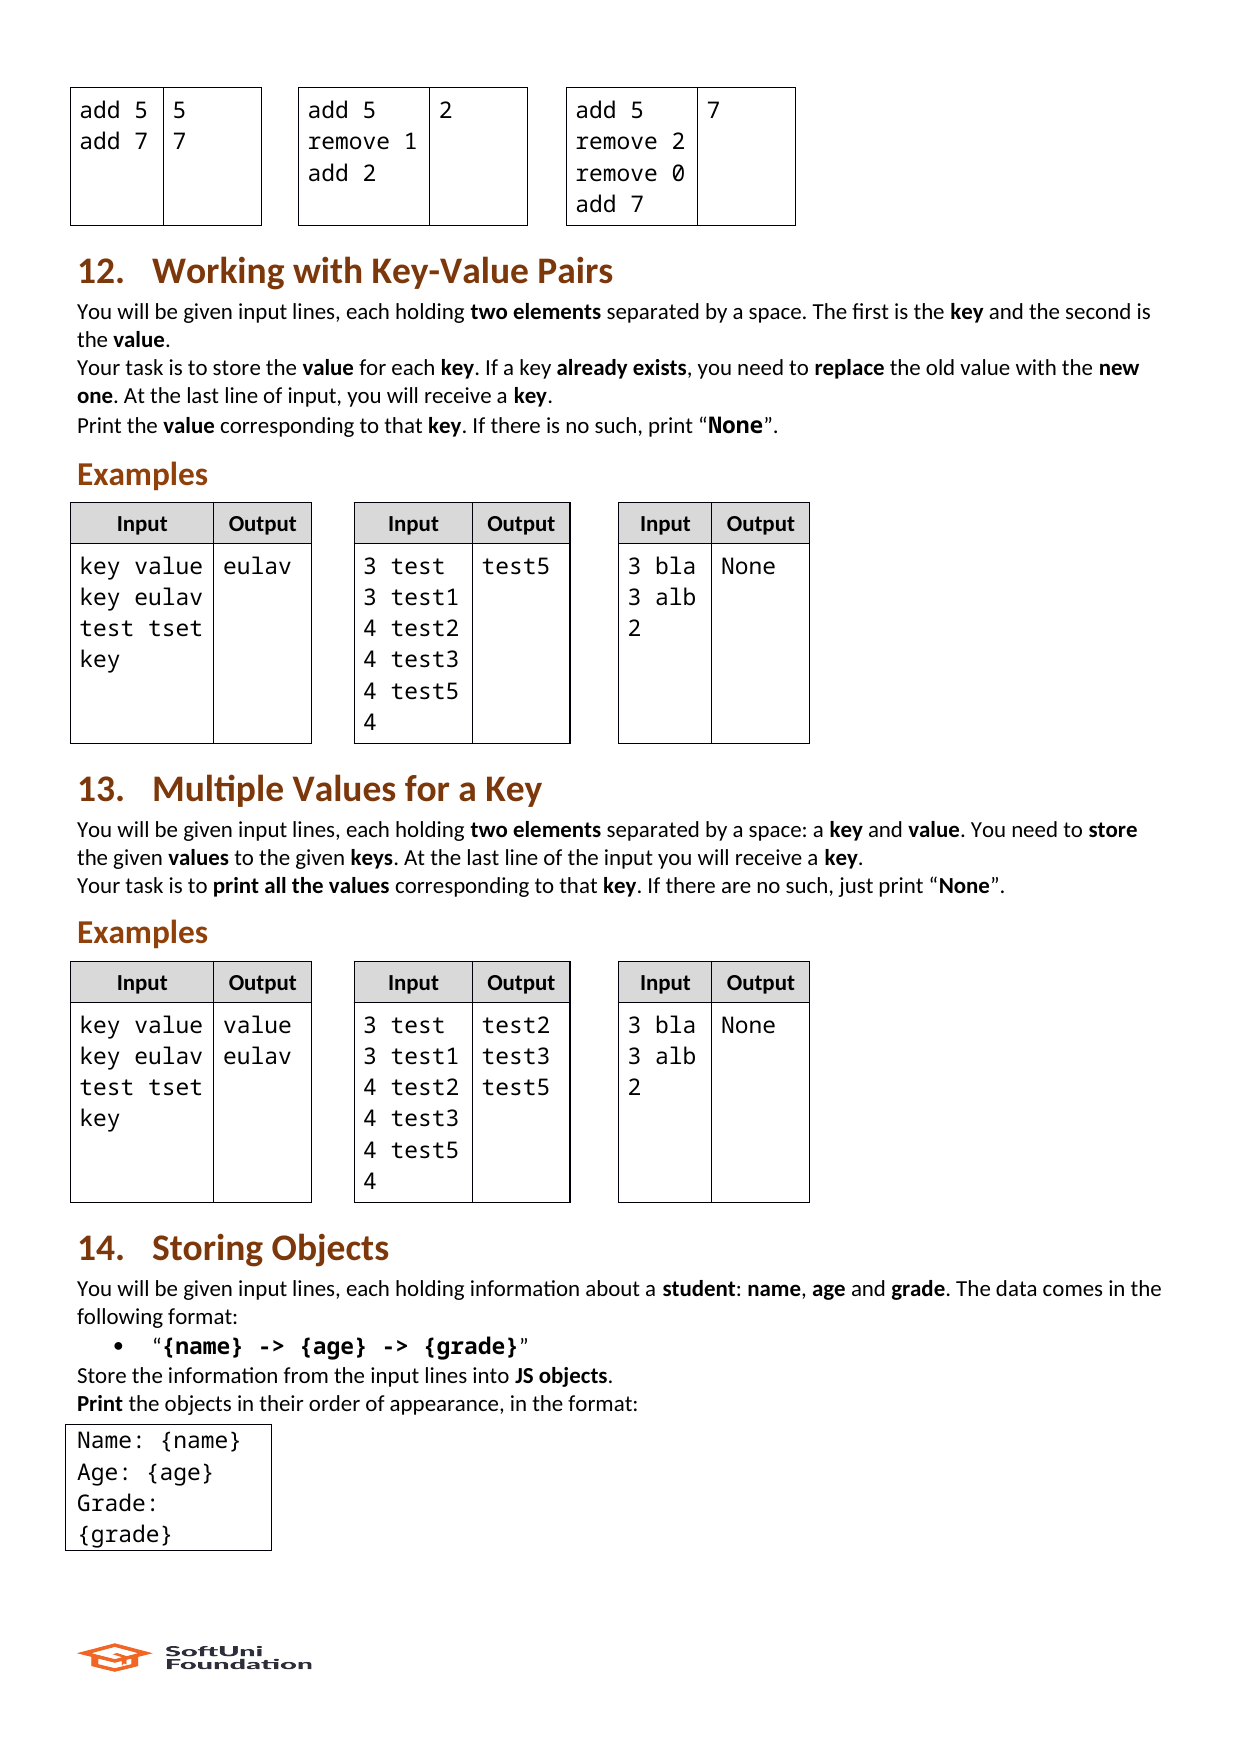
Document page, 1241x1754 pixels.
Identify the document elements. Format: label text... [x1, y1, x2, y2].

table_cell [312, 543, 354, 743]
table_header [571, 502, 618, 743]
table_header Input [355, 503, 472, 543]
table_cell value eulav [214, 1003, 311, 1202]
table_header Output [214, 503, 311, 543]
table_cell 3 test 3 test1 4 test2 4 test3 4 test5 4 [355, 544, 472, 743]
table_cell key value key eulav test tset key [71, 1003, 213, 1202]
table_cell test5 [473, 544, 569, 743]
table_header [571, 961, 618, 1202]
table_header Output [473, 962, 569, 1002]
text Print the objects in their order of appearance, in the format: [77, 1389, 1163, 1417]
table_header Input [355, 962, 472, 1002]
table_header [312, 961, 354, 1002]
table_header Output [712, 503, 809, 543]
table_cell None [712, 1003, 809, 1202]
list “{name} -> {age} -> {grade}” [114, 1330, 1163, 1361]
table_cell 5 7 [164, 88, 261, 225]
subtitle Examples [77, 912, 1163, 952]
table_cell test2 test3 test5 [473, 1003, 569, 1202]
subtitle Examples [77, 453, 1163, 493]
table_cell 7 [698, 88, 795, 225]
text You will be given input lines, each holding two elements separated by a space: a key and value. You need to store the given values to the given keys. At the last line of the input you will receive a key. [77, 815, 1163, 871]
table_header Output [214, 962, 311, 1002]
table_header Input [71, 962, 213, 1002]
table_cell [312, 1002, 354, 1202]
text You will be given input lines, each holding information about a student: name, age and grade. The data comes in the following format: [77, 1274, 1163, 1330]
table_cell 3 bla 3 alb 2 [619, 1003, 711, 1202]
table_cell 2 [430, 88, 527, 225]
table_cell add 5 add 7 [71, 88, 163, 225]
table_cell add 5 remove 1 add 2 [299, 88, 429, 225]
table_header Name: {name} Age: {age} Grade: {grade} [66, 1425, 271, 1549]
table_cell None [712, 544, 809, 743]
table_header Input [619, 503, 711, 543]
subtitle Working with Key-Value Pairs [77, 247, 1163, 293]
subtitle Storing Objects [77, 1224, 1163, 1270]
table_cell 3 test 3 test1 4 test2 4 test3 4 test5 4 [355, 1003, 472, 1202]
text Print the value corresponding to that key. If there is no such, print “None”. [77, 409, 1163, 440]
table_header Output [712, 962, 809, 1002]
table_header Input [71, 503, 213, 543]
table_header Output [473, 503, 569, 543]
table_cell 3 bla 3 alb 2 [619, 544, 711, 743]
text You will be given input lines, each holding two elements separated by a space. The first is the key and the second is the value. [77, 297, 1163, 353]
text Your task is to print all the values corresponding to that key. If there are no such, just print “None”. [77, 871, 1163, 899]
text Your task is to store the value for each key. If a key already exists, you need to replace the old value with the new one. At the last line of input, you will receive a key. [77, 353, 1163, 409]
table_cell add 5 remove 2 remove 0 add 7 [567, 88, 697, 225]
table_cell key value key eulav test tset key [71, 544, 213, 743]
text Store the information from the input lines into JS objects. [77, 1361, 1163, 1389]
table_header [312, 502, 354, 543]
table_cell eulav [214, 544, 311, 743]
table_header Input [619, 962, 711, 1002]
table_header [528, 87, 566, 225]
subtitle Multiple Values for a Key [77, 765, 1163, 811]
picture [76, 1643, 312, 1672]
table_cell [262, 87, 298, 225]
